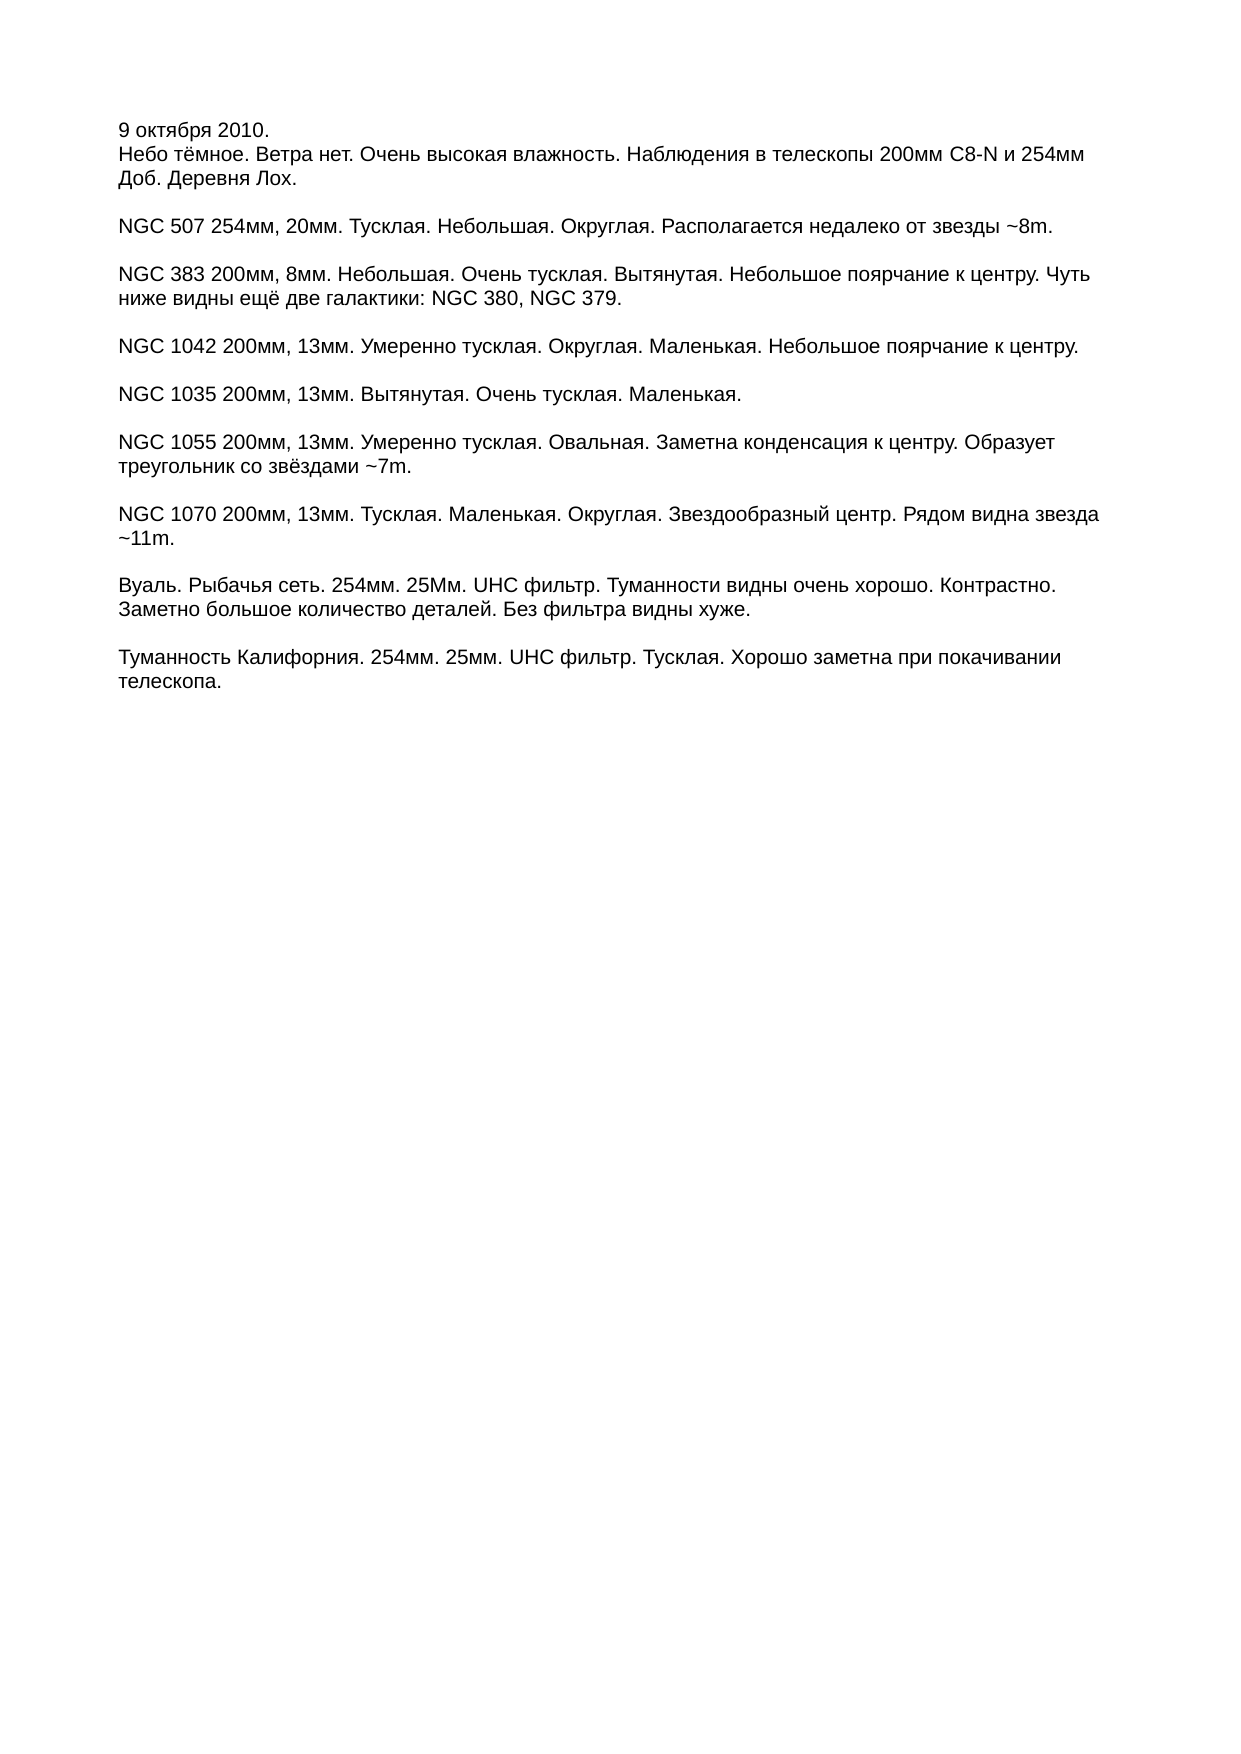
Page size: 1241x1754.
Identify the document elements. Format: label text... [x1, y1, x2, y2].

text NGC 507 254мм, 20мм. Тусклая. Небольшая. Округлая. Располагается недалеко от звезды ~8m. [118, 214, 1122, 238]
text NGC 1035 200мм, 13мм. Вытянутая. Очень тусклая. Маленькая. [118, 382, 1122, 406]
text Туманность Калифорния. 254мм. 25мм. UHC фильтр. Тусклая. Хорошо заметна при покачивании телескопа. [118, 645, 1122, 693]
text Небо тёмное. Ветра нет. Очень высокая влажность. Наблюдения в телескопы 200мм C8-N и 254мм Доб. Деревня Лох. [118, 142, 1122, 190]
text Вуаль. Рыбачья сеть. 254мм. 25Мм. UHC фильтр. Туманности видны очень хорошо. Контрастно. Заметно большое количество деталей. Без фильтра видны хуже. [118, 573, 1122, 621]
text 9 октября 2010. [118, 118, 1122, 142]
text NGC 1070 200мм, 13мм. Тусклая. Маленькая. Округлая. Звездообразный центр. Рядом видна звезда ~11m. [118, 501, 1122, 549]
text NGC 383 200мм, 8мм. Небольшая. Очень тусклая. Вытянутая. Небольшое поярчание к центру. Чуть ниже видны ещё две галактики: NGC 380, NGC 379. [118, 262, 1122, 310]
text NGC 1042 200мм, 13мм. Умеренно тусклая. Округлая. Маленькая. Небольшое поярчание к центру. [118, 334, 1122, 358]
text NGC 1055 200мм, 13мм. Умеренно тусклая. Овальная. Заметна конденсация к центру. Образует треугольник со звёздами ~7m. [118, 429, 1122, 477]
